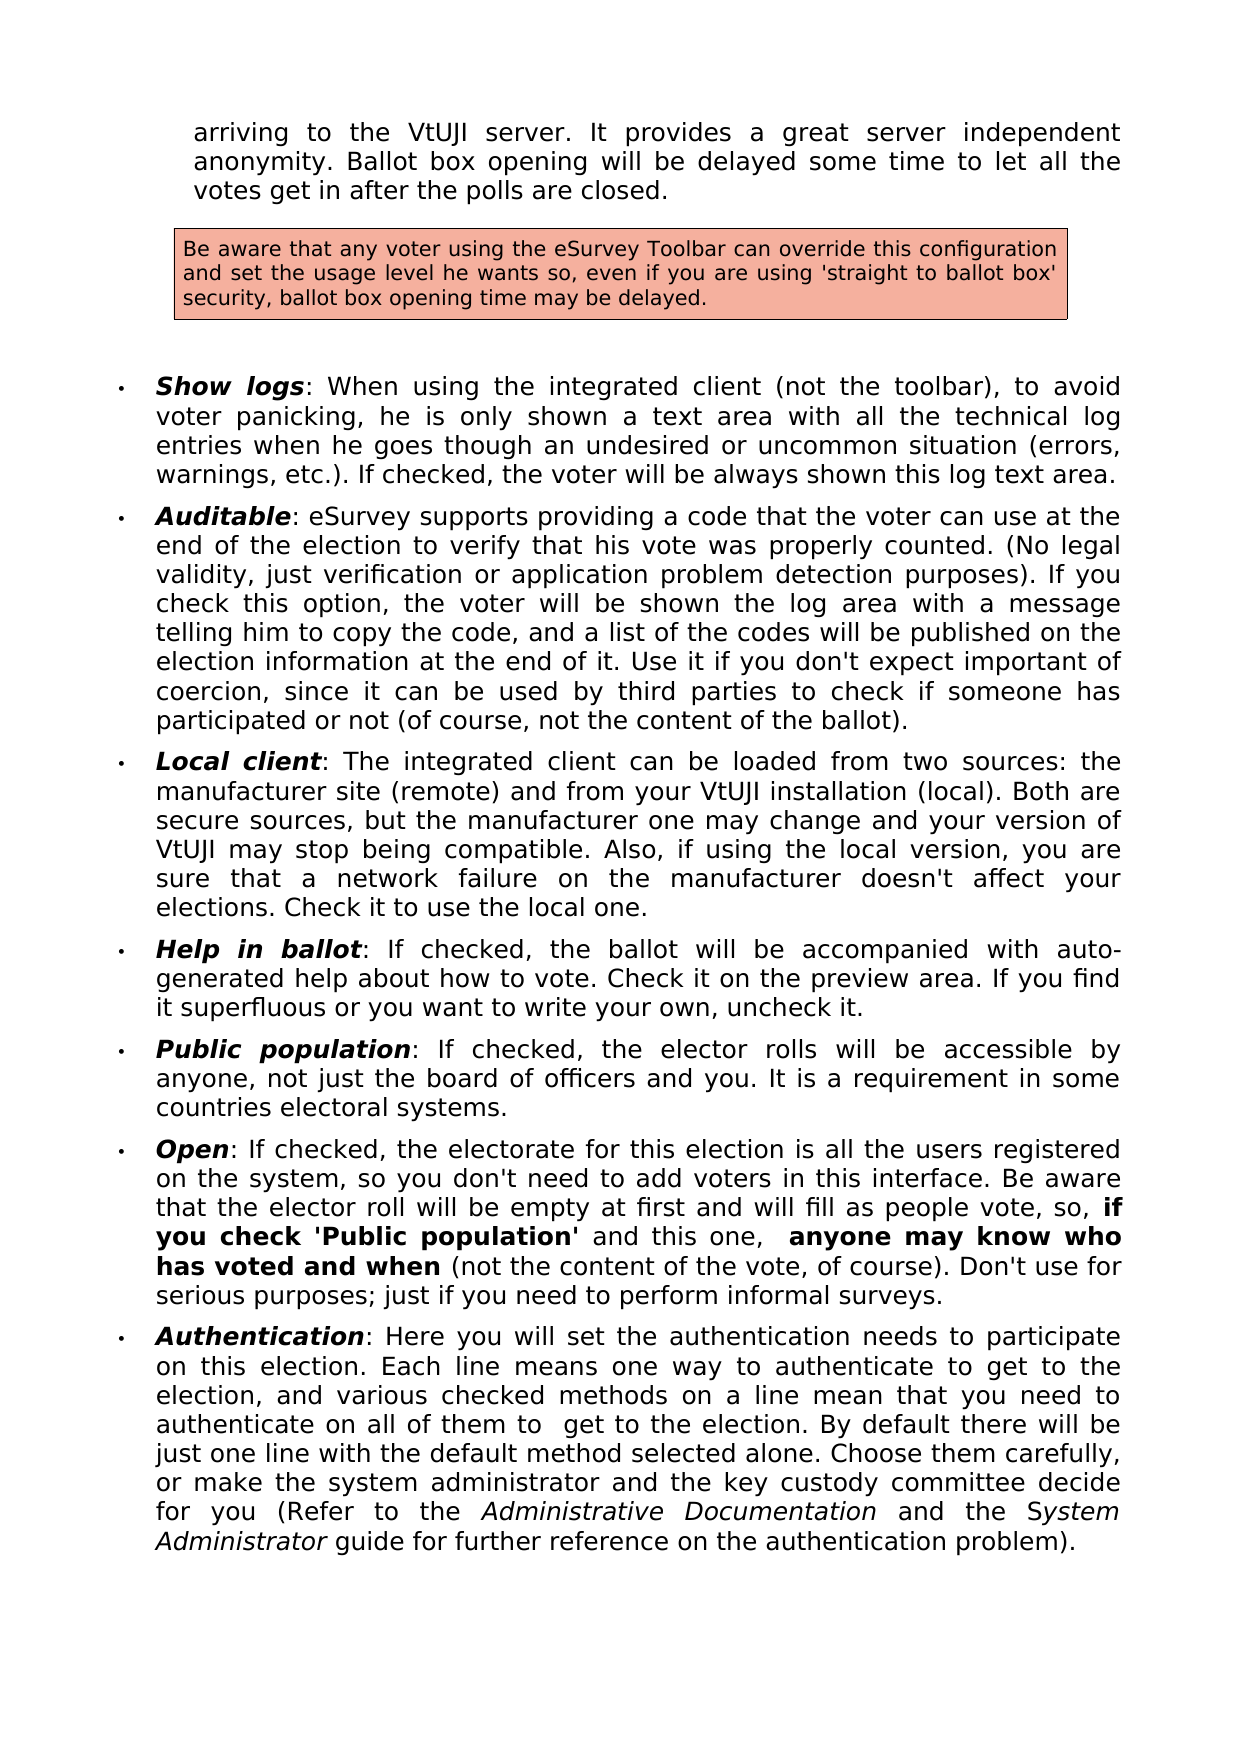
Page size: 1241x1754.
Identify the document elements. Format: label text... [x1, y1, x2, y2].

list Auditable: eSurvey supports providing a code that the voter can use at the end of the election to verify that his vote was properly counted. (No legal validity, just verification or application problem detection purposes). If you check this option, the voter will be shown the log area with a message telling him to copy the code, and a list of the codes will be published on the election information at the end of it. Use it if you don't expect important of coercion, since it can be used by third parties to check if someone has participated or not (of course, not the content of the ballot). [118, 502, 1122, 735]
list Open: If checked, the electorate for this election is all the users registered on the system, so you don't need to add voters in this interface. Be aware that the elector roll will be empty at first and will fill as people vote, so, if you check 'Public population' and this one, anyone may know who has voted and when (not the content of the vote, of course). Don't use for serious purposes; just if you need to perform informal surveys. [118, 1135, 1122, 1310]
list Local client: The integrated client can be loaded from two sources: the manufacturer site (remote) and from your VtUJI installation (local). Both are secure sources, but the manufacturer one may change and your version of VtUJI may stop being compatible. Also, if using the local version, you are sure that a network failure on the manufacturer doesn't affect your elections. Check it to use the local one. [118, 747, 1122, 922]
list Public population: If checked, the elector rolls will be accessible by anyone, not just the board of officers and you. It is a requirement in some countries electoral systems. [118, 1035, 1122, 1122]
list Help in ballot: If checked, the ballot will be accompanied with auto-generated help about how to vote. Check it on the preview area. If you find it superfluous or you want to write your own, uncheck it. [118, 935, 1122, 1022]
list arriving to the VtUJI server. It provides a great server independent anonymity. Ballot box opening will be delayed some time to let all the votes get in after the polls are closed. [156, 118, 1122, 206]
list Show logs: When using the integrated client (not the toolbar), to avoid voter panicking, he is only shown a text area with all the technical log entries when he goes though an undesired or uncommon situation (errors, warnings, etc.). If checked, the voter will be always shown this log text area. [118, 372, 1122, 489]
text Be aware that any voter using the eSurvey Toolbar can override this configuration and set the usage level he wants so, even if you are using 'straight to ballot box' security, ballot box opening time may be delayed. [183, 237, 1058, 310]
list Authentication: Here you will set the authentication needs to participate on this election. Each line means one way to authenticate to get to the election, and various checked methods on a line mean that you need to authenticate on all of them to get to the election. By default there will be just one line with the default method selected alone. Choose them carefully, or make the system administrator and the key custody committee decide for you (Refer to the Administrative Documentation and the System Administrator guide for further reference on the authentication problem). [118, 1322, 1122, 1556]
